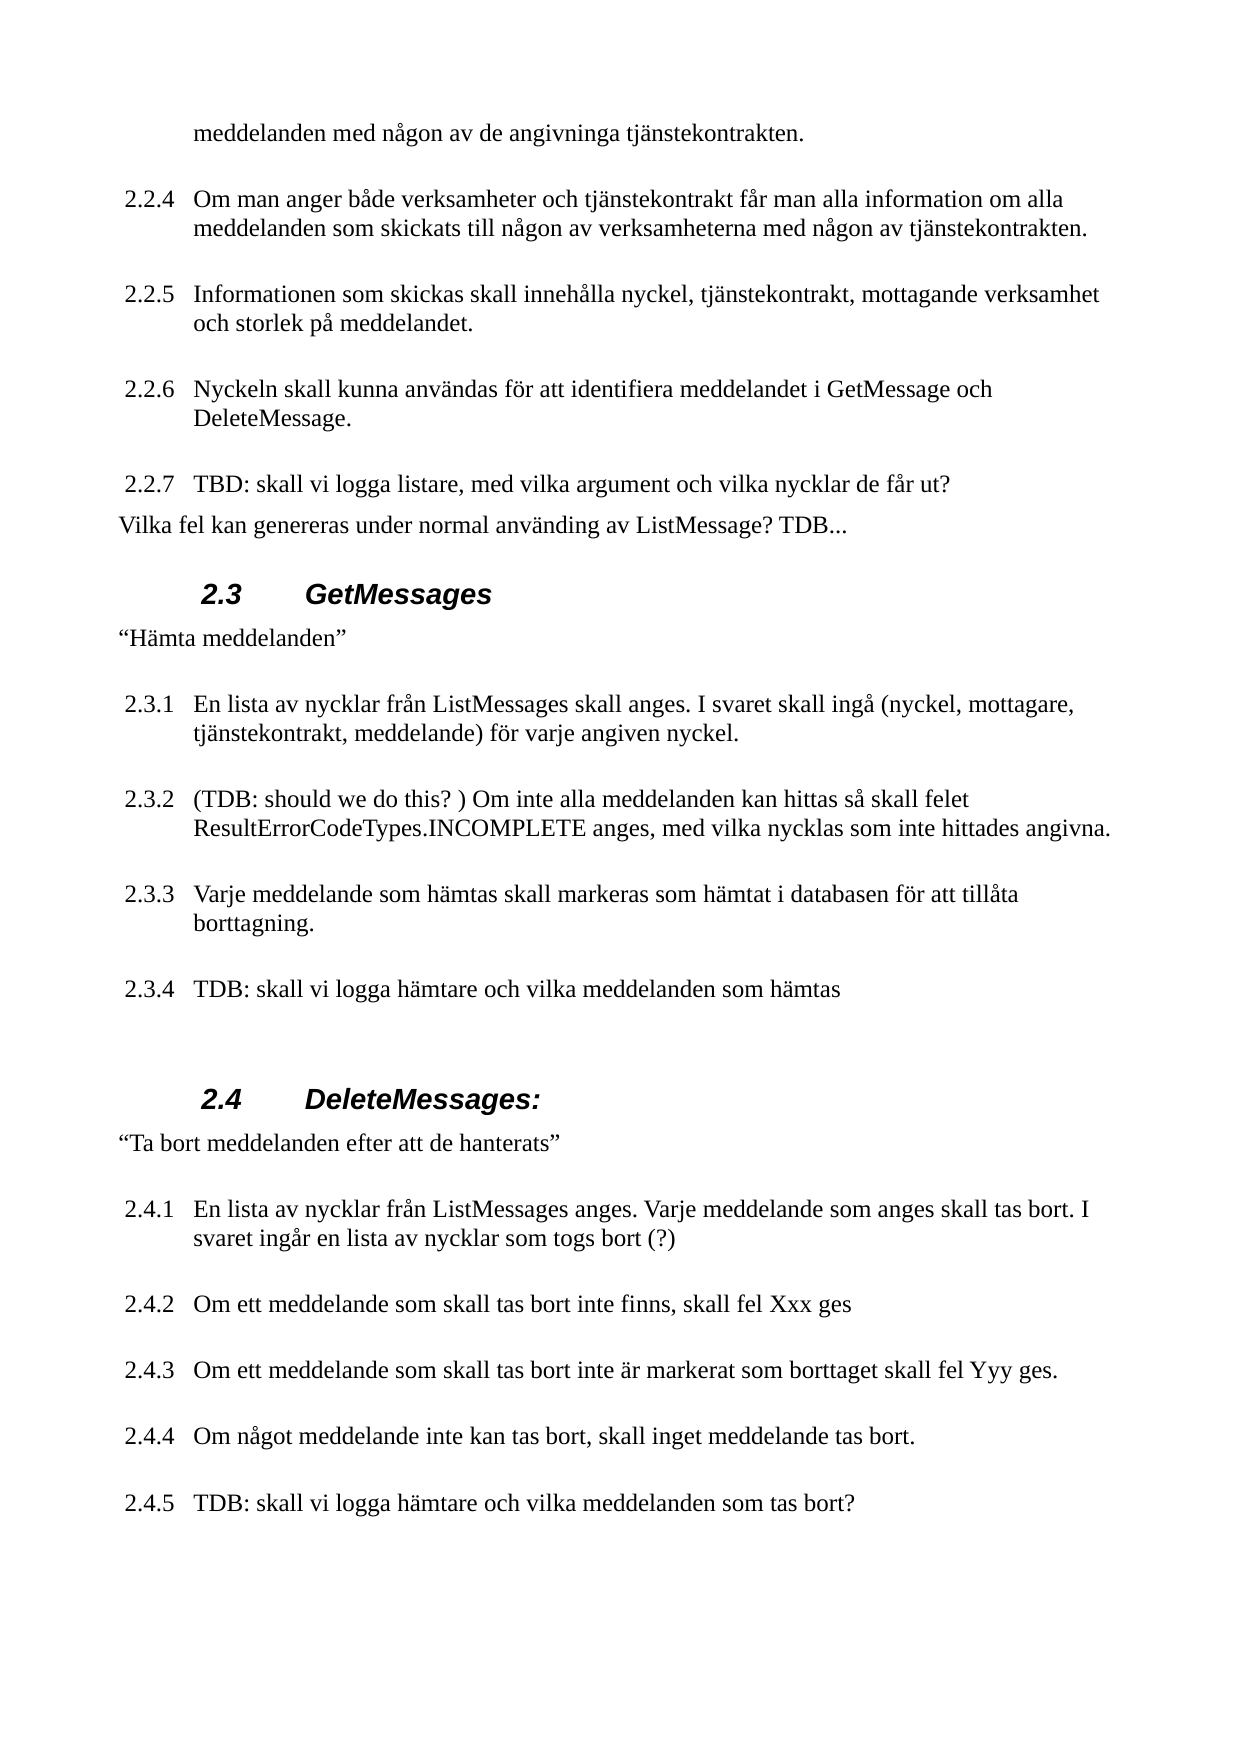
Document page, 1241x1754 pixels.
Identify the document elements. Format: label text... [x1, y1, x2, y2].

subtitle TDB: skall vi logga hämtare och vilka meddelanden som tas bort? [118, 1488, 1122, 1516]
subtitle (TDB: should we do this? ) Om inte alla meddelanden kan hittas så skall felet ResultErrorCodeTypes.INCOMPLETE anges, med vilka nycklas som inte hittades angivna. [118, 784, 1122, 842]
subtitle GetMessages [193, 577, 1122, 610]
subtitle Nyckeln skall kunna användas för att identifiera meddelandet i GetMessage och DeleteMessage. [118, 374, 1122, 432]
subtitle Om man anger både verksamheter och tjänstekontrakt får man alla information om alla meddelanden som skickats till någon av verksamheterna med någon av tjänstekontrakten. [118, 184, 1122, 242]
subtitle Om ett meddelande som skall tas bort inte finns, skall fel Xxx ges [118, 1289, 1122, 1318]
subtitle TBD: skall vi logga listare, med vilka argument och vilka nycklar de får ut? [118, 469, 1122, 498]
subtitle Om något meddelande inte kan tas bort, skall inget meddelande tas bort. [118, 1421, 1122, 1450]
subtitle En lista av nycklar från ListMessages anges. Varje meddelande som anges skall tas bort. I svaret ingår en lista av nycklar som togs bort (?) [118, 1194, 1122, 1251]
subtitle Informationen som skickas skall innehålla nyckel, tjänstekontrakt, mottagande verksamhet och storlek på meddelandet. [118, 279, 1122, 337]
subtitle Varje meddelande som hämtas skall markeras som hämtat i databasen för att tillåta borttagning. [118, 879, 1122, 937]
text “Ta bort meddelanden efter att de hanterats” [118, 1128, 1122, 1156]
text “Hämta meddelanden” [118, 623, 1122, 652]
subtitle meddelanden med någon av de angivninga tjänstekontrakten. [118, 118, 1122, 147]
subtitle Om ett meddelande som skall tas bort inte är markerat som borttaget skall fel Yyy ges. [118, 1355, 1122, 1384]
subtitle En lista av nycklar från ListMessages skall anges. I svaret skall ingå (nyckel, mottagare, tjänstekontrakt, meddelande) för varje angiven nyckel. [118, 689, 1122, 747]
subtitle DeleteMessages: [193, 1082, 1122, 1115]
text Vilka fel kan genereras under normal använding av ListMessage? TDB... [118, 511, 1122, 539]
subtitle TDB: skall vi logga hämtare och vilka meddelanden som hämtas [118, 974, 1122, 1003]
